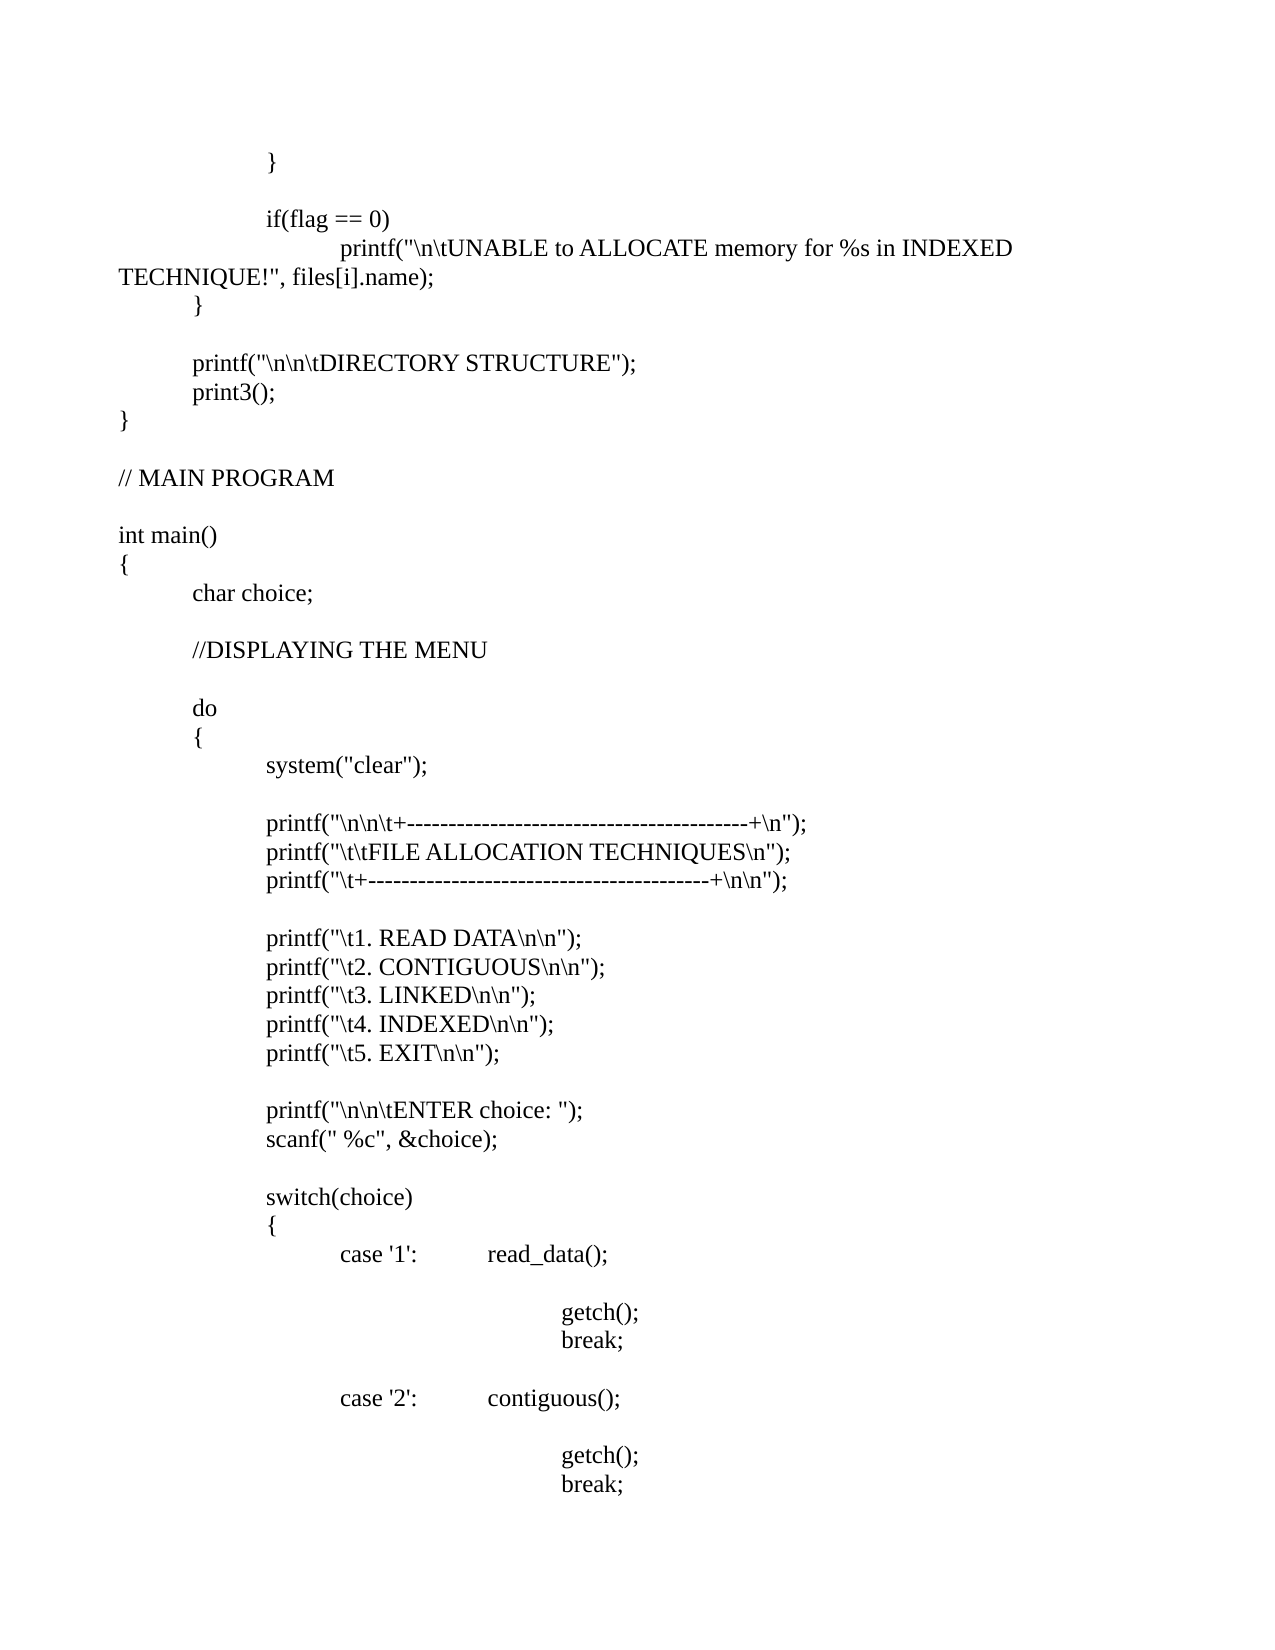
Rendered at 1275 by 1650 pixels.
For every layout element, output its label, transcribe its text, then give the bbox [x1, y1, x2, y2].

text getch(); [118, 1297, 1157, 1326]
text break; [118, 1326, 1157, 1354]
text getch(); [118, 1441, 1157, 1469]
text printf("\n\n\tDIRECTORY STRUCTURE"); [118, 348, 1157, 377]
text int main() [118, 521, 1157, 549]
text if(flag == 0) [118, 204, 1157, 233]
text case '2': contiguous(); [118, 1383, 1157, 1412]
text // MAIN PROGRAM [118, 463, 1157, 492]
text printf("\t5. EXIT\n\n"); [118, 1038, 1157, 1067]
text { [118, 549, 1157, 578]
text scanf(" %c", &choice); [118, 1124, 1157, 1153]
text case '1': read_data(); [118, 1239, 1157, 1268]
text printf("\n\n\tENTER choice: "); [118, 1096, 1157, 1124]
text do [118, 693, 1157, 722]
text } [118, 147, 1157, 176]
text printf("\t1. READ DATA\n\n"); [118, 923, 1157, 952]
text printf("\t2. CONTIGUOUS\n\n"); [118, 952, 1157, 981]
text char choice; [118, 578, 1157, 607]
text printf("\t3. LINKED\n\n"); [118, 981, 1157, 1009]
text printf("\n\n\t+-----------------------------------------+\n"); [118, 808, 1157, 837]
text //DISPLAYING THE MENU [118, 636, 1157, 664]
text break; [118, 1469, 1157, 1498]
text print3(); [118, 377, 1157, 406]
text printf("\t\tFILE ALLOCATION TECHNIQUES\n"); [118, 837, 1157, 866]
text printf("\n\tUNABLE to ALLOCATE memory for %s in INDEXED TECHNIQUE!", files[i].name); [118, 233, 1157, 291]
text switch(choice) [118, 1182, 1157, 1211]
text system("clear"); [118, 751, 1157, 779]
text printf("\t+-----------------------------------------+\n\n"); [118, 866, 1157, 894]
text } [118, 291, 1157, 319]
text printf("\t4. INDEXED\n\n"); [118, 1009, 1157, 1038]
text { [118, 722, 1157, 751]
text } [118, 406, 1157, 434]
text { [118, 1211, 1157, 1239]
